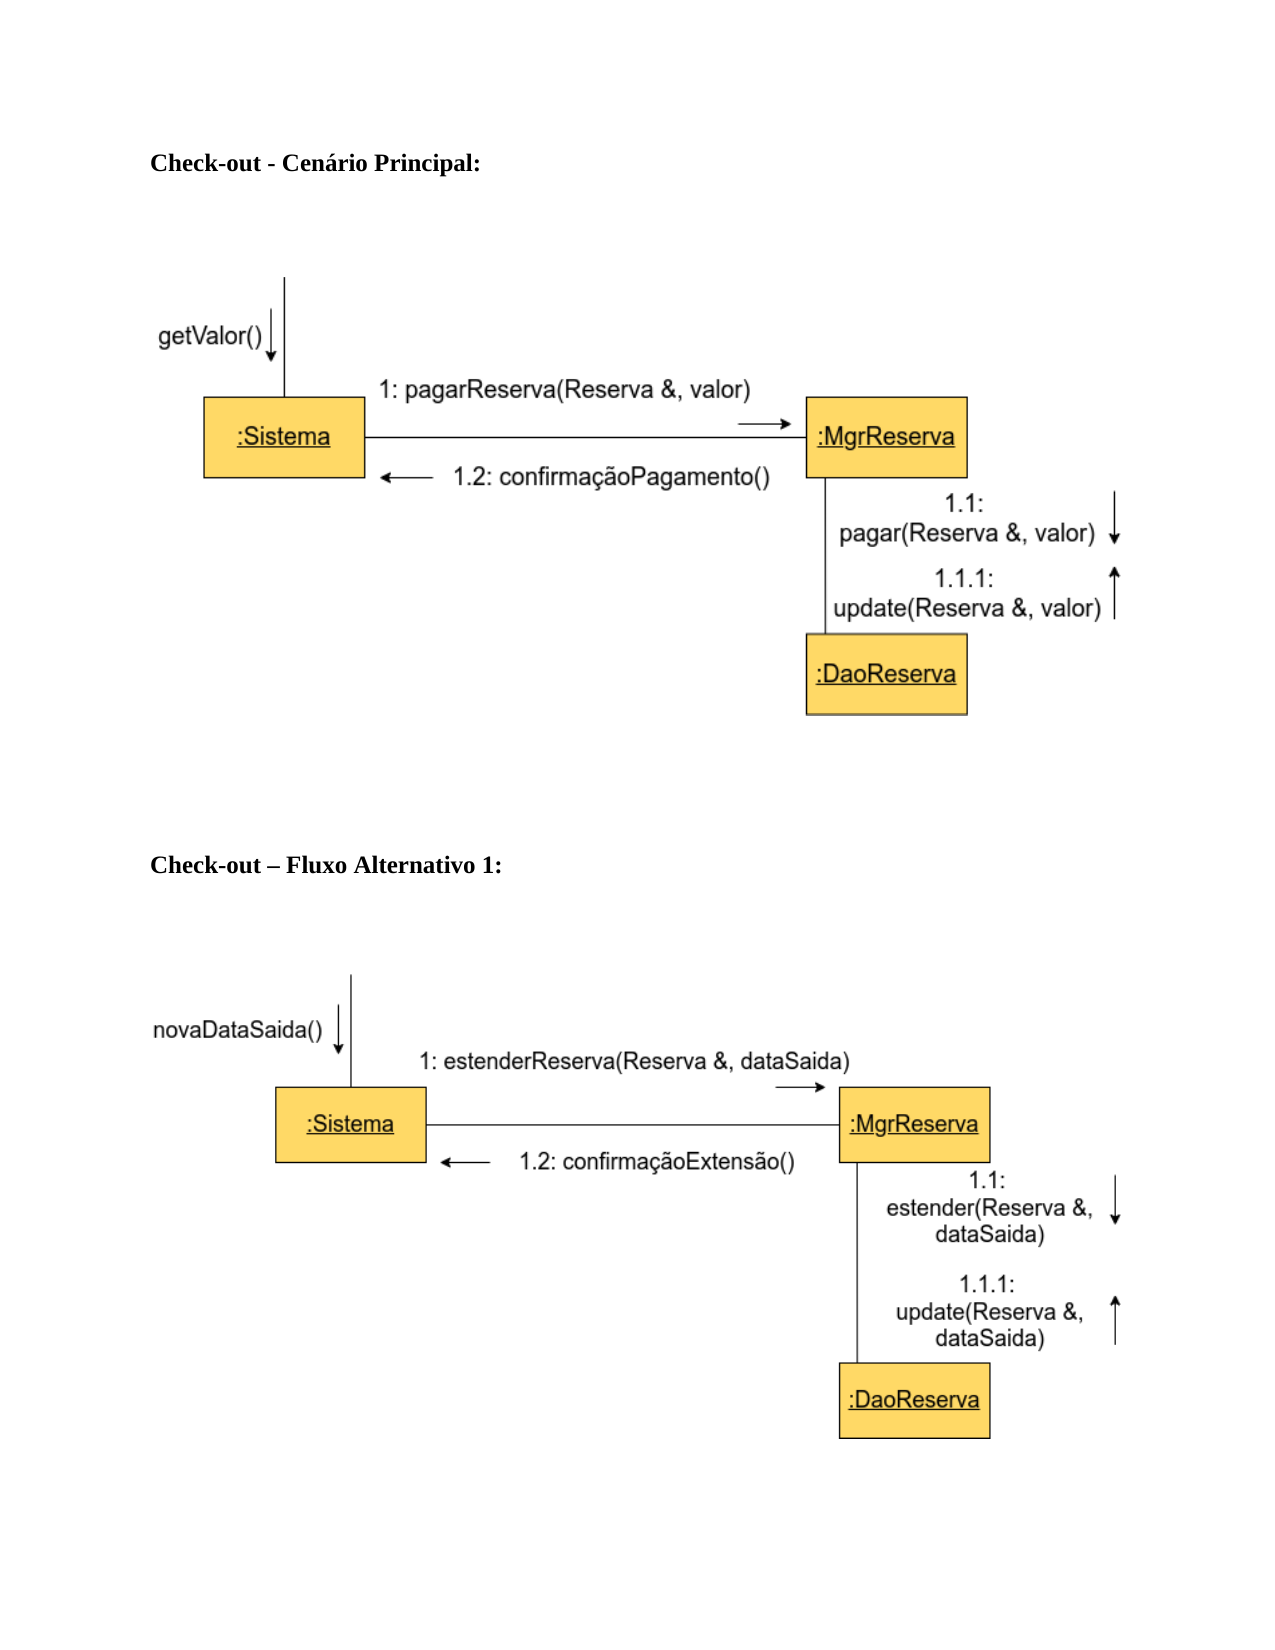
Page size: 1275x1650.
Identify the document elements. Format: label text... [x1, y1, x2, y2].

text Check-out - Cenário Principal: [150, 148, 1125, 176]
text Check-out – Fluxo Alternativo 1: [150, 850, 1125, 878]
picture [150, 277, 1125, 716]
picture [150, 974, 1125, 1439]
